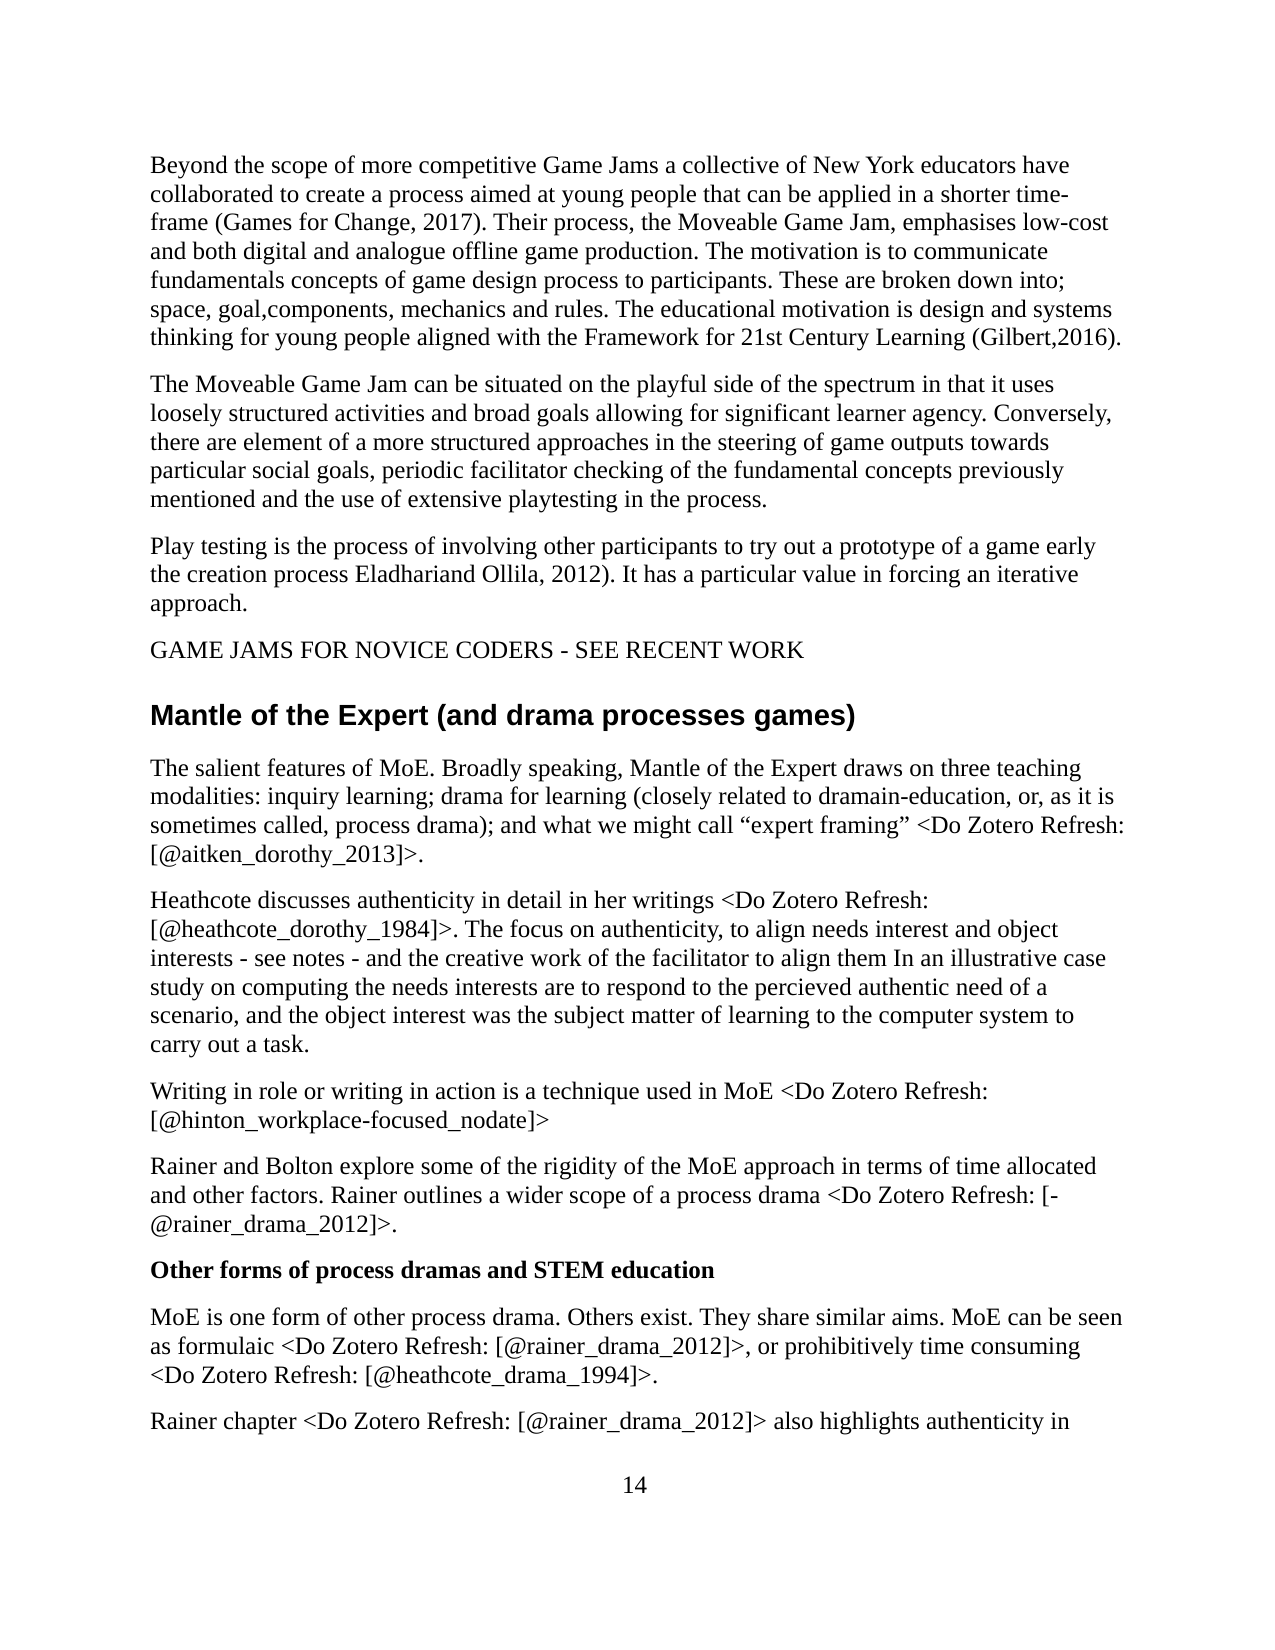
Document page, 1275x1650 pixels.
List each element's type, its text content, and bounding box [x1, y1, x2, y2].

text Rainer and Bolton explore some of the rigidity of the MoE approach in terms of time allocated and other factors. Rainer outlines a wider scope of a process drama <Do Zotero Refresh: [-@rainer_drama_2012]>. [150, 1151, 1125, 1238]
text Other forms of process dramas and STEM education [150, 1256, 1125, 1284]
text Heathcote discusses authenticity in detail in her writings <Do Zotero Refresh: [@heathcote_dorothy_1984]>. The focus on authenticity, to align needs interest and object interests - see notes - and the creative work of the facilitator to align them In an illustrative case study on computing the needs interests are to respond to the percieved authentic need of a scenario, and the object interest was the subject matter of learning to the computer system to carry out a task. [150, 886, 1125, 1058]
text GAME JAMS FOR NOVICE CODERS - SEE RECENT WORK [150, 635, 1125, 664]
text Rainer chapter <Do Zotero Refresh: [@rainer_drama_2012]> also highlights authenticity in [150, 1406, 1125, 1435]
text The Moveable Game Jam can be situated on the playful side of the spectrum in that it uses loosely structured activities and broad goals allowing for significant learner agency. Conversely, there are element of a more structured approaches in the steering of game outputs towards particular social goals, periodic facilitator checking of the fundamental concepts previously mentioned and the use of extensive playtesting in the process. [150, 369, 1125, 513]
text Beyond the scope of more competitive Game Jams a collective of New York educators have collaborated to create a process aimed at young people that can be applied in a shorter time-frame (Games for Change, 2017). Their process, the Moveable Game Jam, emphasises low-cost and both digital and analogue offline game production. The motivation is to communicate fundamentals concepts of game design process to participants. These are broken down into; space, goal,components, mechanics and rules. The educational motivation is design and systems thinking for young people aligned with the Framework for 21st Century Learning (Gilbert,2016). [150, 150, 1125, 351]
text MoE is one form of other process drama. Others exist. They share similar aims. MoE can be seen as formulaic <Do Zotero Refresh: [@rainer_drama_2012]>, or prohibitively time consuming <Do Zotero Refresh: [@heathcote_drama_1994]>. [150, 1302, 1125, 1388]
text The salient features of MoE. Broadly speaking, Mantle of the Expert draws on three teaching modalities: inquiry learning; drama for learning (closely related to dramain-education, or, as it is sometimes called, process drama); and what we might call “expert framing” <Do Zotero Refresh: [@aitken_dorothy_2013]>. [150, 753, 1125, 868]
text Play testing is the process of involving other participants to try out a prototype of a game early the creation process Eladhariand Ollila, 2012). It has a particular value in forcing an iterative approach. [150, 531, 1125, 617]
subtitle Mantle of the Expert (and drama processes games) [150, 698, 1125, 731]
text Writing in role or writing in action is a technique used in MoE <Do Zotero Refresh: [@hinton_workplace-focused_nodate]> [150, 1076, 1125, 1133]
